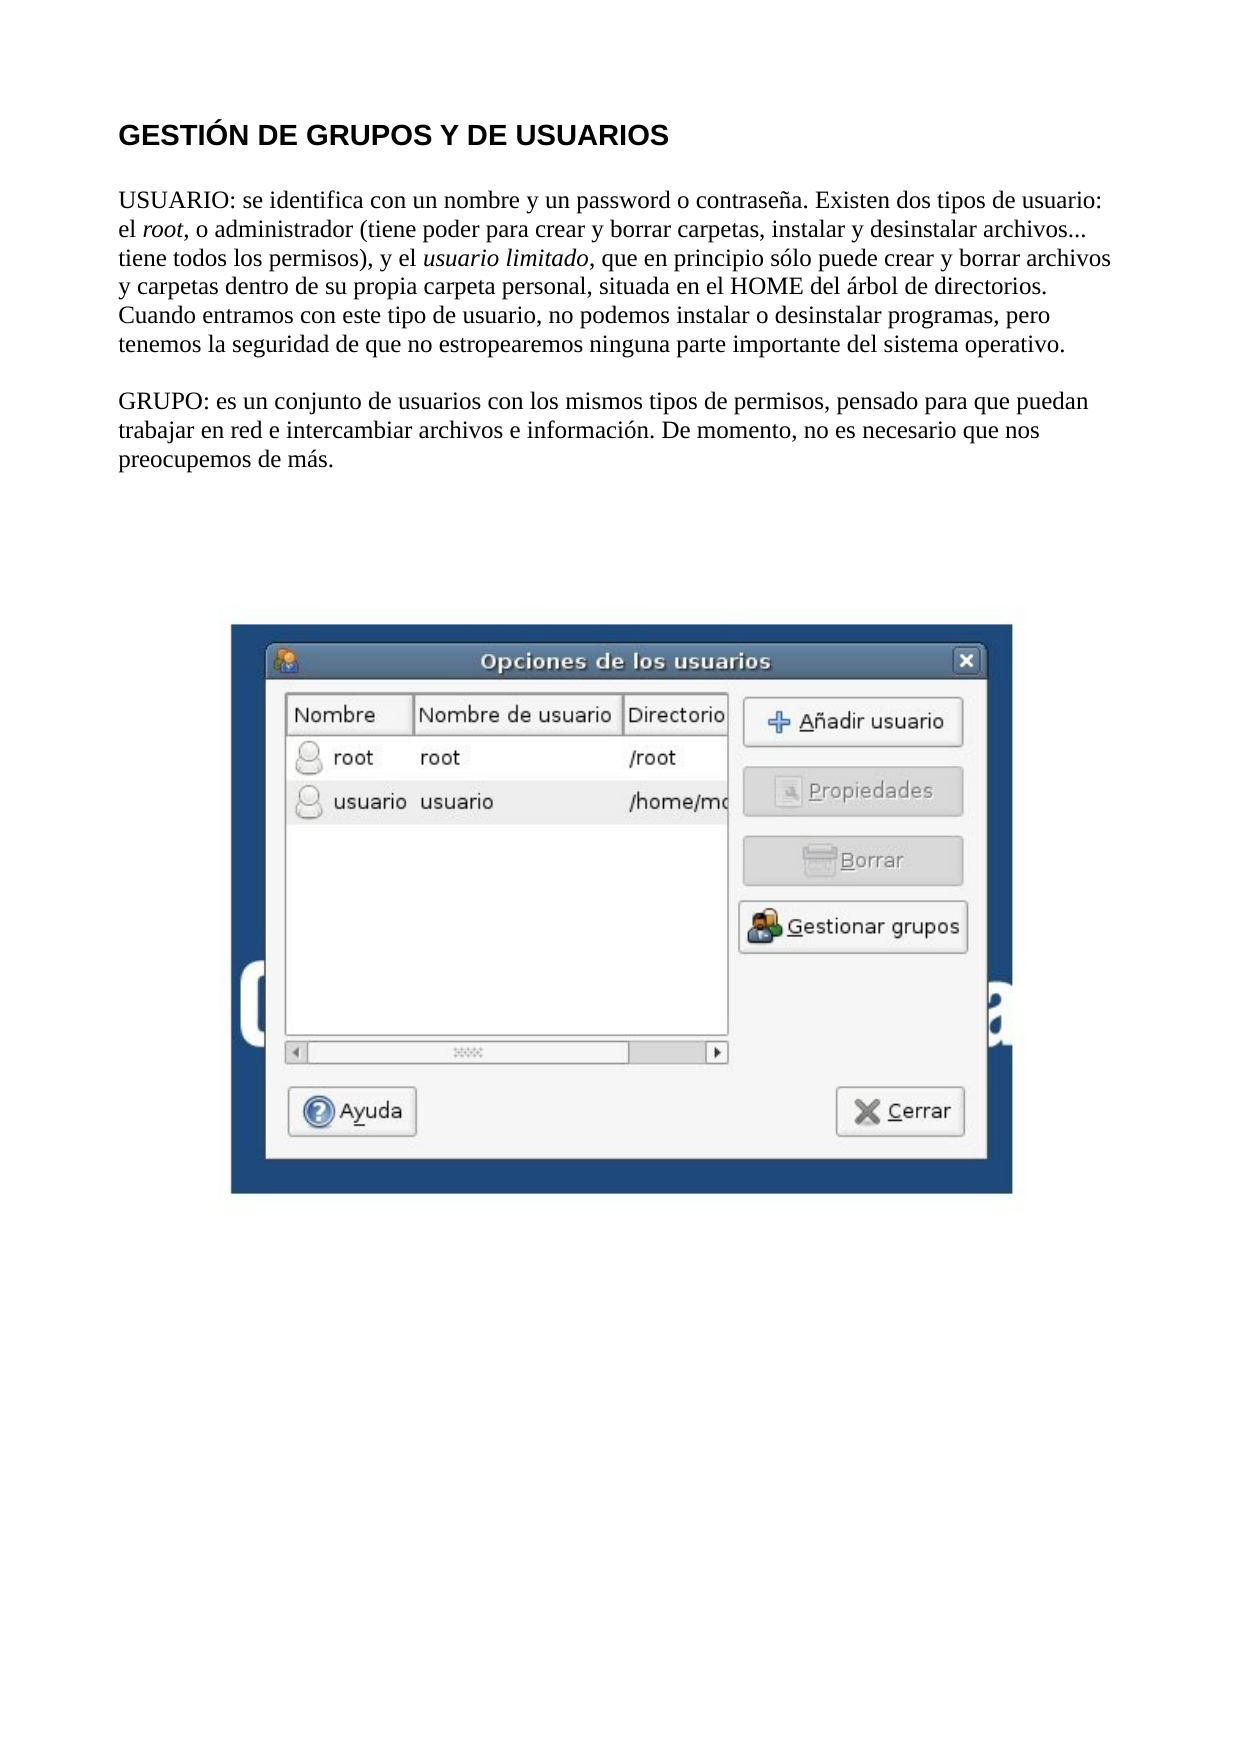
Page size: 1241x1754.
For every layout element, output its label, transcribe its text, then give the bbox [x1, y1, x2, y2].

text USUARIO: se identifica con un nombre y un password o contraseña. Existen dos tipos de usuario: el root, o administrador (tiene poder para crear y borrar carpetas, instalar y desinstalar archivos... tiene todos los permisos), y el usuario limitado, que en principio sólo puede crear y borrar archivos y carpetas dentro de su propia carpeta personal, situada en el HOME del árbol de directorios. Cuando entramos con este tipo de usuario, no podemos instalar o desinstalar programas, pero tenemos la seguridad de que no estropearemos ninguna parte importante del sistema operativo. [118, 185, 1122, 358]
text trabajar en red e intercambiar archivos e información. De momento, no es necesario que nos [118, 415, 1122, 444]
text GRUPO: es un conjunto de usuarios con los mismos tipos de permisos, pensado para que puedan [118, 386, 1122, 415]
text GESTIÓN DE GRUPOS Y DE USUARIOS [118, 118, 1122, 152]
text preocupemos de más. [118, 444, 1122, 473]
